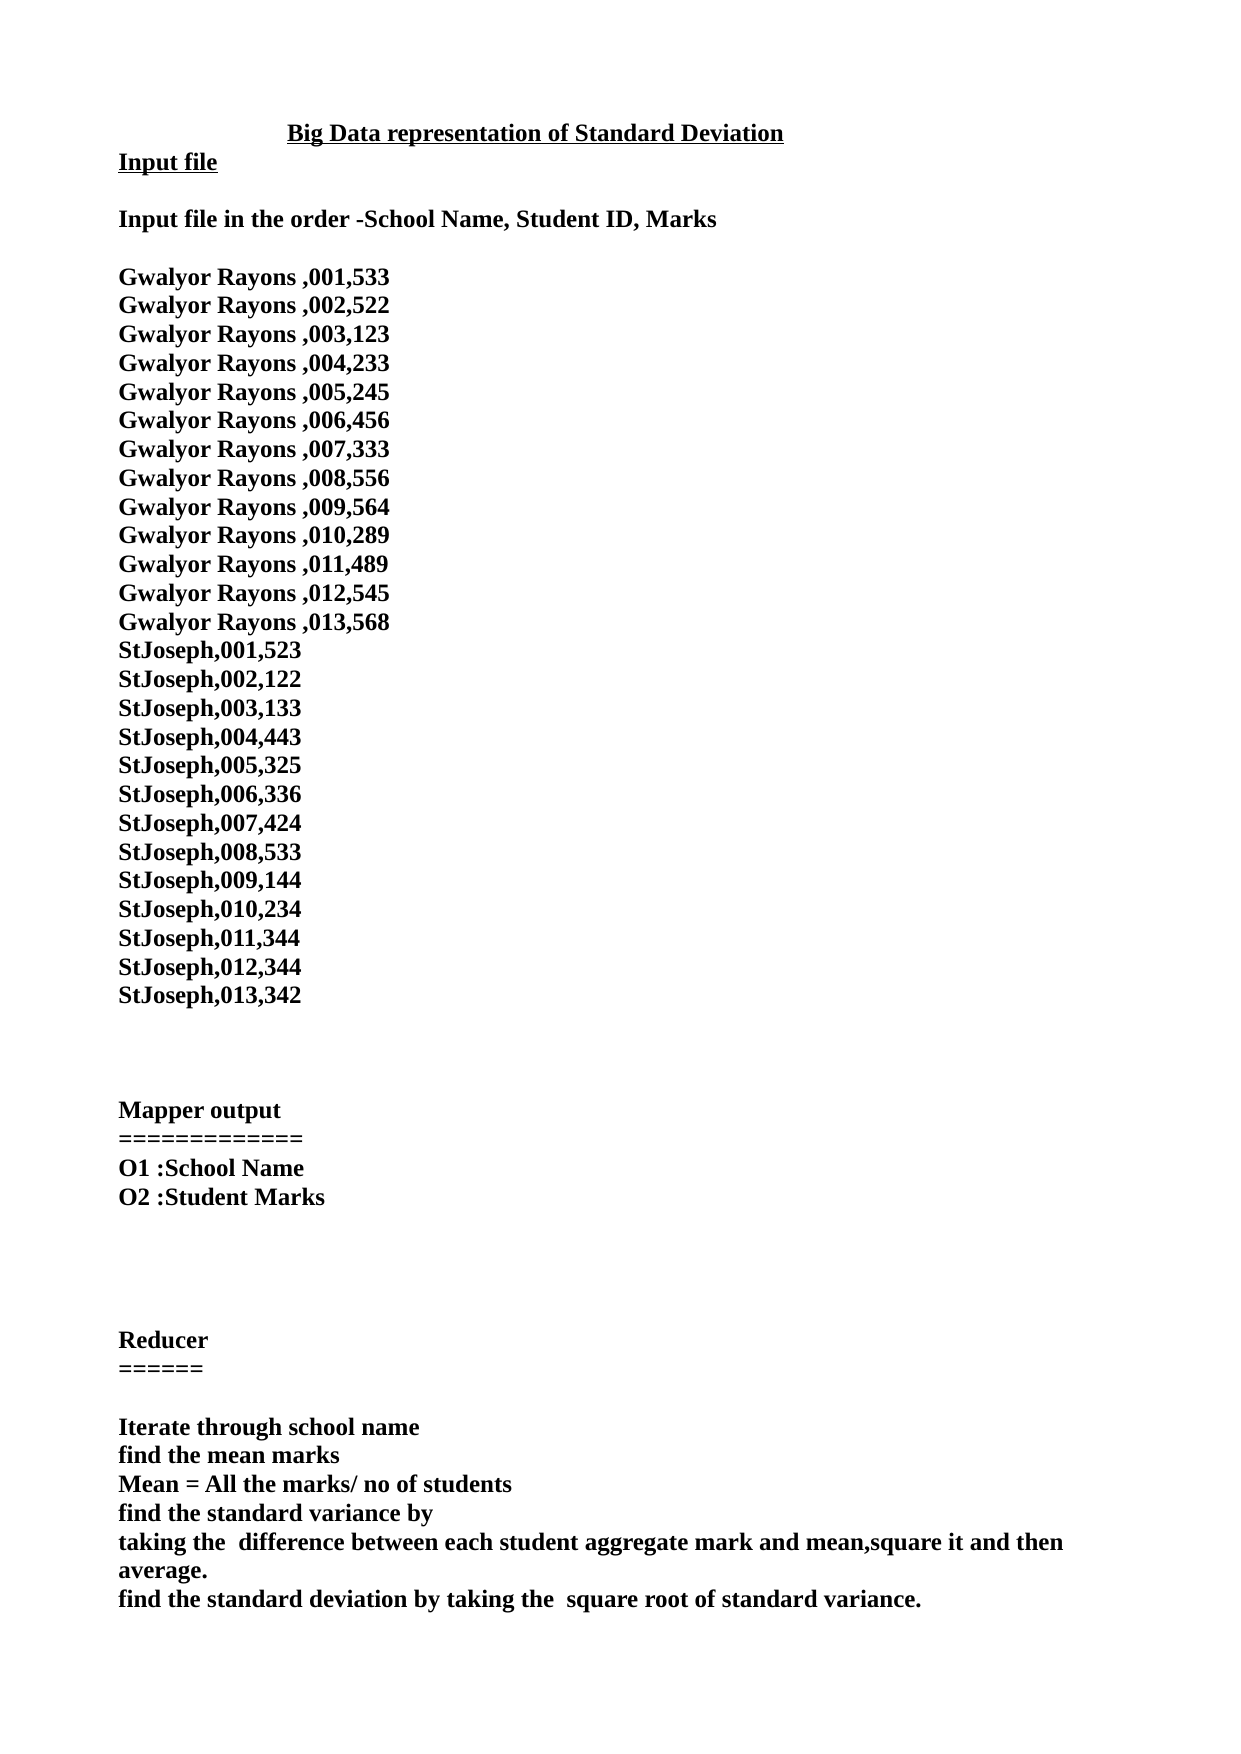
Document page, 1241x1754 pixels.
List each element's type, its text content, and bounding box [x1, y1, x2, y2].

text taking the difference between each student aggregate mark and mean,square it and then average. [118, 1527, 1122, 1584]
text Reducer [118, 1326, 1122, 1354]
text Gwalyor Rayons ,009,564 [118, 492, 1122, 521]
text find the mean marks [118, 1441, 1122, 1469]
text Gwalyor Rayons ,011,489 [118, 549, 1122, 578]
text StJoseph,001,523 [118, 636, 1122, 664]
text find the standard deviation by taking the square root of standard variance. [118, 1584, 1122, 1613]
text O1 :School Name [118, 1153, 1122, 1182]
text Gwalyor Rayons ,013,568 [118, 607, 1122, 636]
text Gwalyor Rayons ,001,533 [118, 262, 1122, 291]
text Big Data representation of Standard Deviation [118, 118, 1122, 147]
text StJoseph,008,533 [118, 837, 1122, 866]
text Gwalyor Rayons ,007,333 [118, 434, 1122, 463]
text StJoseph,012,344 [118, 952, 1122, 981]
text Mean = All the marks/ no of students [118, 1469, 1122, 1498]
text Input file in the order -School Name, Student ID, Marks [118, 204, 1122, 233]
text O2 :Student Marks [118, 1182, 1122, 1211]
text ============= [118, 1124, 1122, 1153]
text Gwalyor Rayons ,008,556 [118, 463, 1122, 492]
text Input file [118, 147, 1122, 176]
text ====== [118, 1354, 1122, 1383]
text StJoseph,003,133 [118, 693, 1122, 722]
text StJoseph,013,342 [118, 981, 1122, 1009]
text find the standard variance by [118, 1498, 1122, 1527]
text Gwalyor Rayons ,012,545 [118, 578, 1122, 607]
text Gwalyor Rayons ,006,456 [118, 406, 1122, 434]
text Gwalyor Rayons ,002,522 [118, 291, 1122, 319]
text Iterate through school name [118, 1412, 1122, 1441]
text Gwalyor Rayons ,005,245 [118, 377, 1122, 406]
text StJoseph,005,325 [118, 751, 1122, 779]
text Gwalyor Rayons ,003,123 [118, 319, 1122, 348]
text Mapper output [118, 1096, 1122, 1124]
text StJoseph,011,344 [118, 923, 1122, 952]
text Gwalyor Rayons ,004,233 [118, 348, 1122, 377]
text StJoseph,006,336 [118, 779, 1122, 808]
text StJoseph,004,443 [118, 722, 1122, 751]
text StJoseph,002,122 [118, 664, 1122, 693]
text Gwalyor Rayons ,010,289 [118, 521, 1122, 549]
text StJoseph,009,144 [118, 866, 1122, 894]
text StJoseph,007,424 [118, 808, 1122, 837]
text StJoseph,010,234 [118, 894, 1122, 923]
